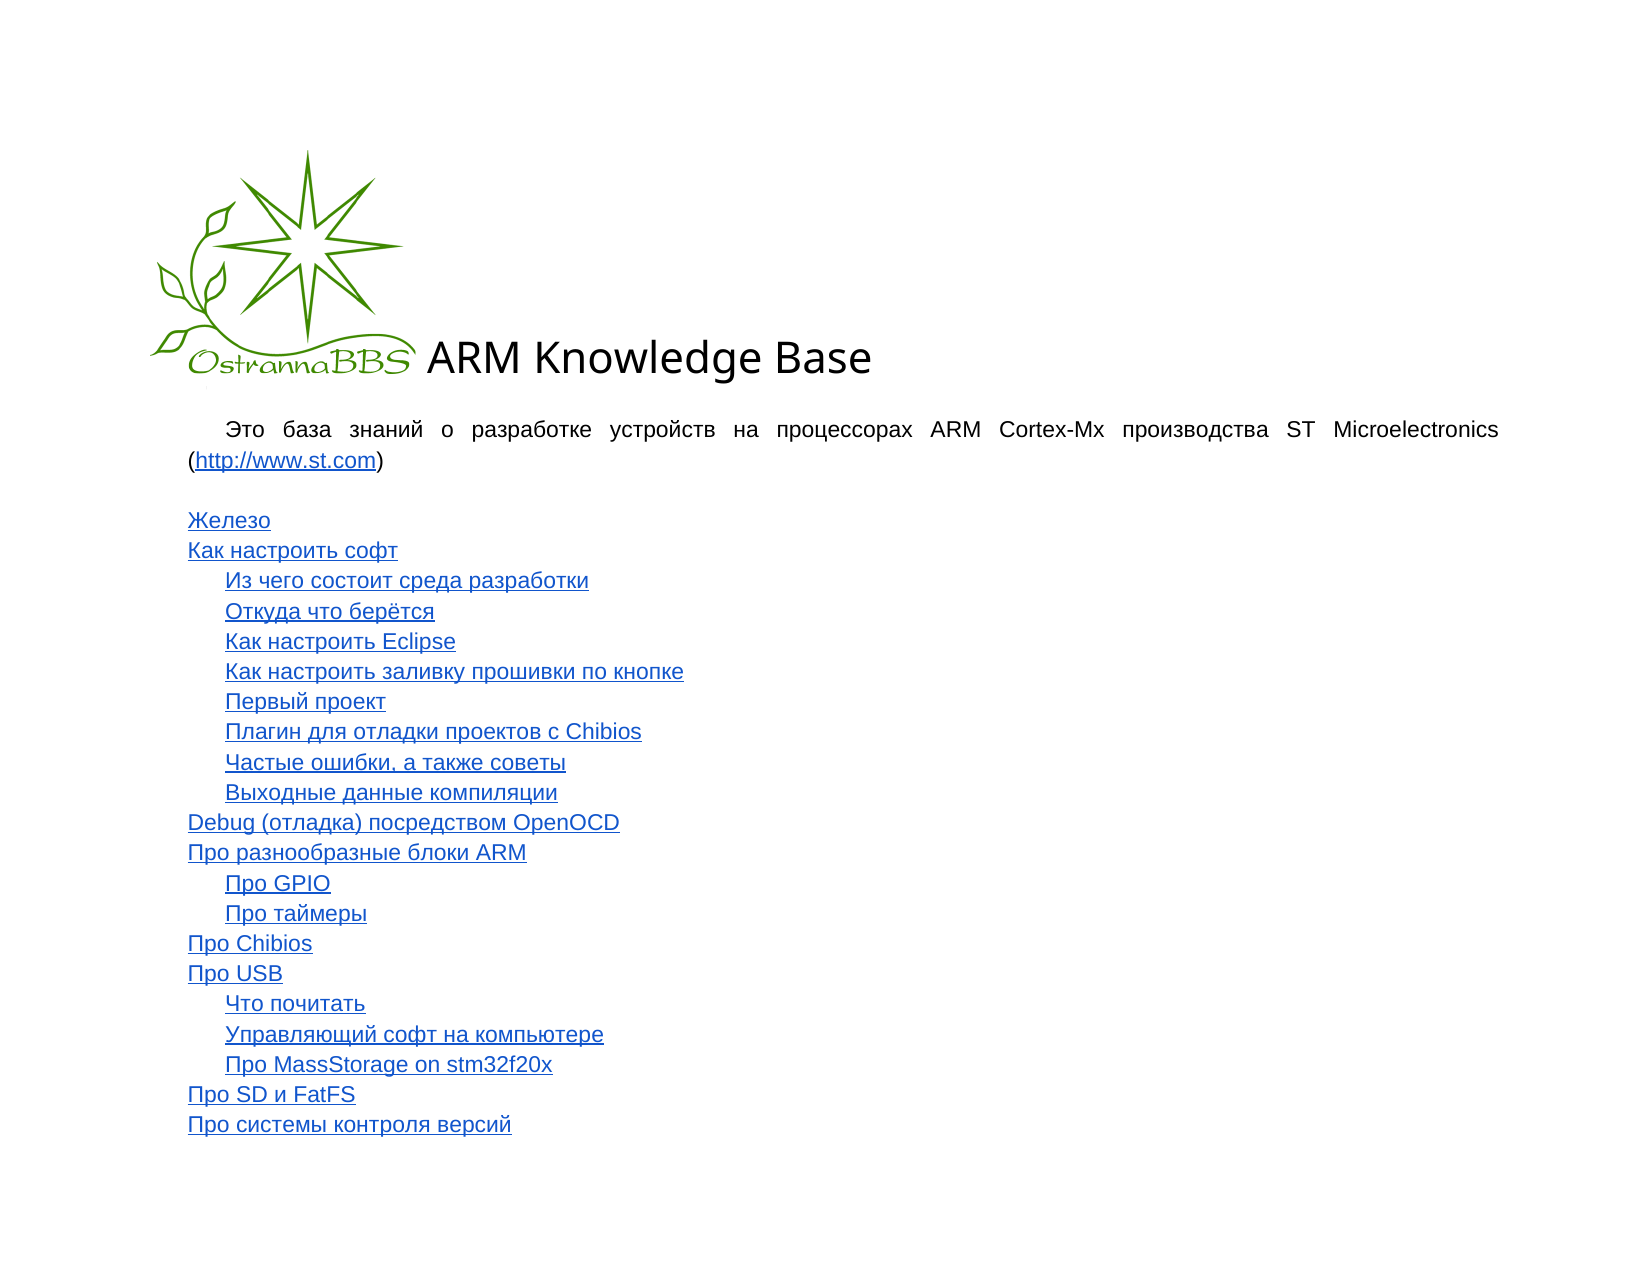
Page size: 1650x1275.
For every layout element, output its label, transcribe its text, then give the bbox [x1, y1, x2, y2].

text Про Chibios [187, 930, 1500, 956]
title ARM Knowledge Base [150, 150, 1500, 386]
text Про системы контроля версий [187, 1111, 1500, 1138]
text Debug (отладка) посредством OpenOCD [187, 809, 1500, 836]
text Как настроить софт [187, 537, 1500, 564]
text Откуда что берётся [225, 598, 1500, 624]
text Что почитать [225, 990, 1500, 1017]
text Плагин для отладки проектов с Chibios [225, 718, 1500, 745]
text Про таймеры [225, 900, 1500, 926]
text Как настроить Eclipse [225, 628, 1500, 654]
text Из чего состоит среда разработки [225, 567, 1500, 594]
text Про MassStorage on stm32f20x [225, 1051, 1500, 1077]
text Про SD и FatFS [187, 1081, 1500, 1107]
text Про разнообразные блоки ARM [187, 839, 1500, 866]
text Это база знаний о разработке устройств на процессорах ARM Cortex-Mx производства ST Microelectronics (http://www.st.com) [187, 416, 1500, 473]
text Про GPIO [225, 869, 1500, 896]
text Частые ошибки, а также советы [225, 749, 1500, 775]
text Первый проект [225, 688, 1500, 715]
text Железо [187, 507, 1500, 533]
picture [150, 150, 416, 374]
text Как настроить заливку прошивки по кнопке [225, 658, 1500, 684]
text Управляющий софт на компьютере [225, 1021, 1500, 1047]
text Про USB [187, 960, 1500, 987]
text Выходные данные компиляции [225, 779, 1500, 805]
